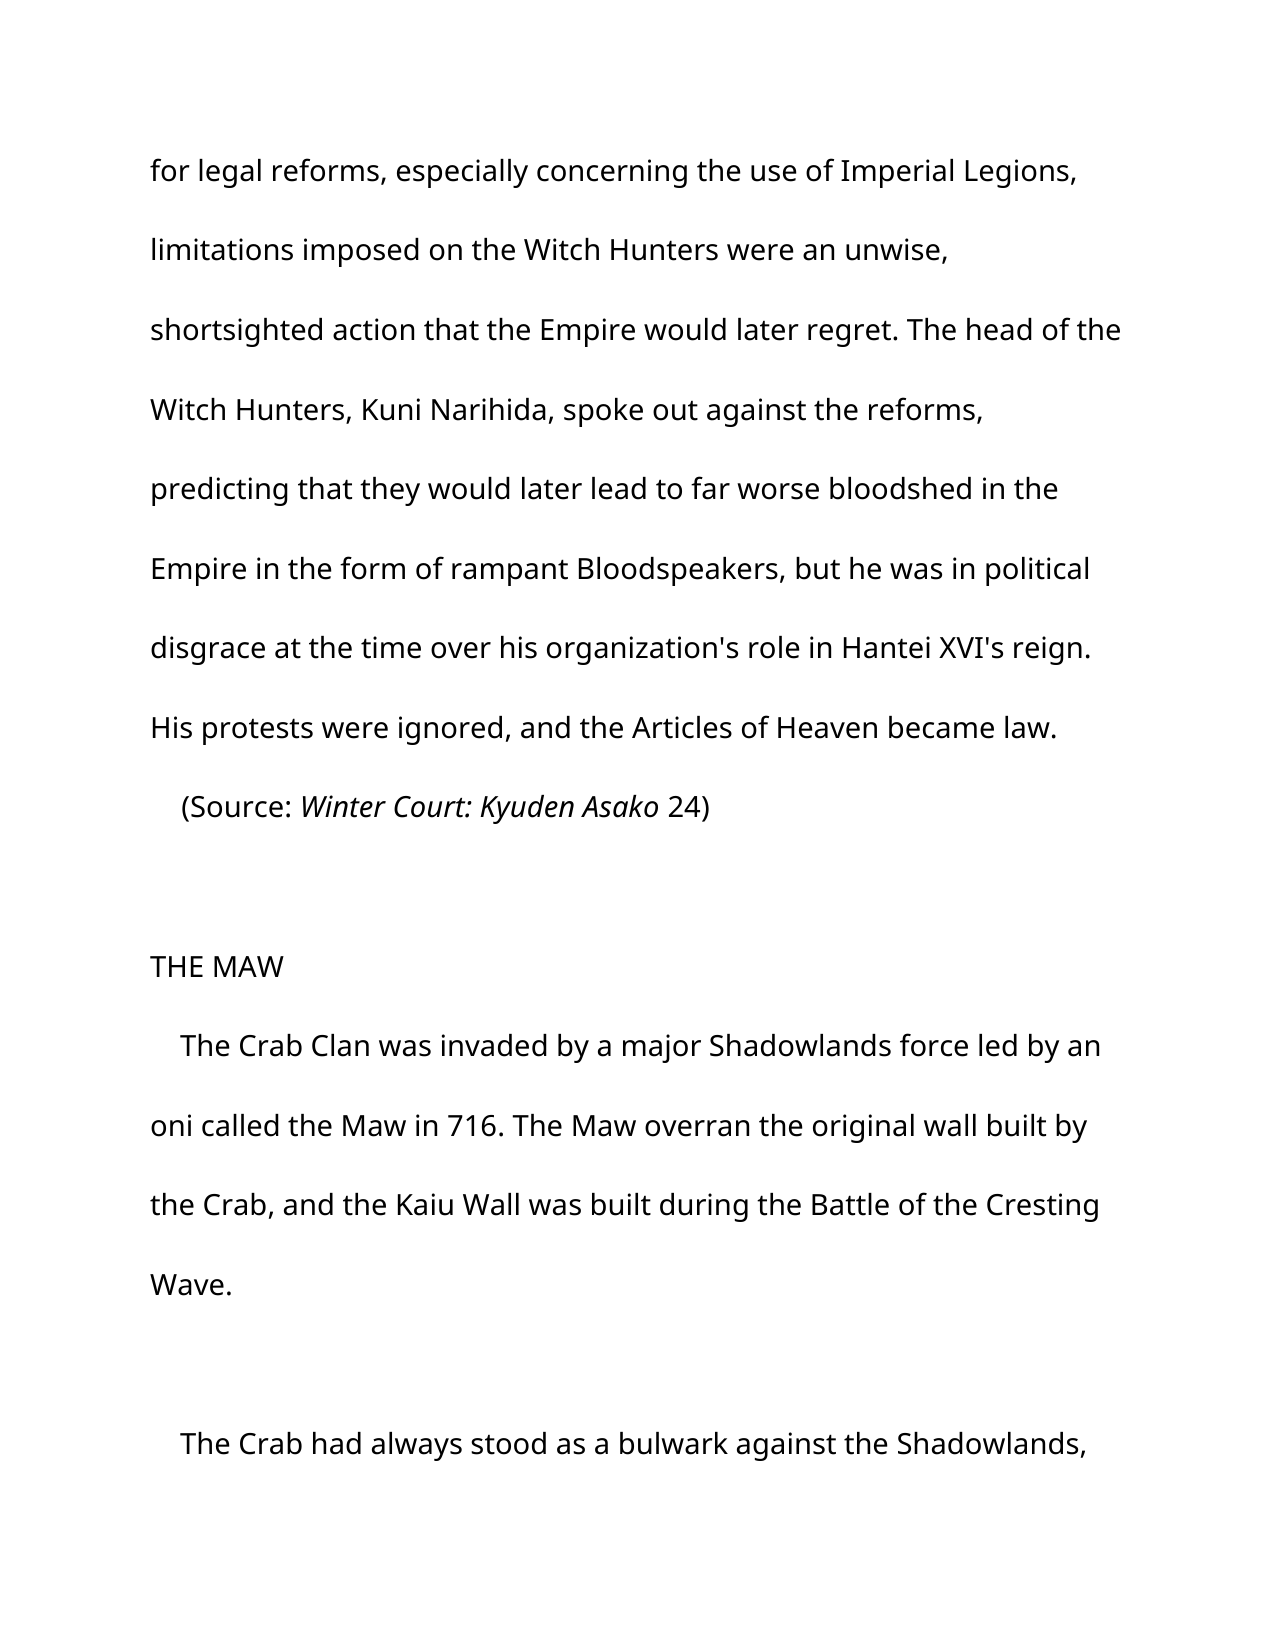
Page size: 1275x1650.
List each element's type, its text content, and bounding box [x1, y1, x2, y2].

text (Source: Winter Court: Kyuden Asako 24) [150, 787, 1125, 826]
text The Crab Clan was invaded by a major Shadowlands force led by an oni called the Maw in 716. The Maw overran the original wall built by the Crab, and the Kaiu Wall was built during the Battle of the Cresting Wave. [150, 1025, 1125, 1304]
text THE MAW [150, 946, 1125, 986]
text The Crab had always stood as a bulwark against the Shadowlands, [150, 1423, 1125, 1463]
text for legal reforms, especially concerning the use of Imperial Legions, limitations imposed on the Witch Hunters were an unwise, shortsighted action that the Empire would later regret. The head of the Witch Hunters, Kuni Narihida, spoke out against the reforms, predicting that they would later lead to far worse bloodshed in the Empire in the form of rampant Bloodspeakers, but he was in political disgrace at the time over his organization's role in Hantei XVI's reign. His protests were ignored, and the Articles of Heaven became law. [150, 150, 1125, 747]
